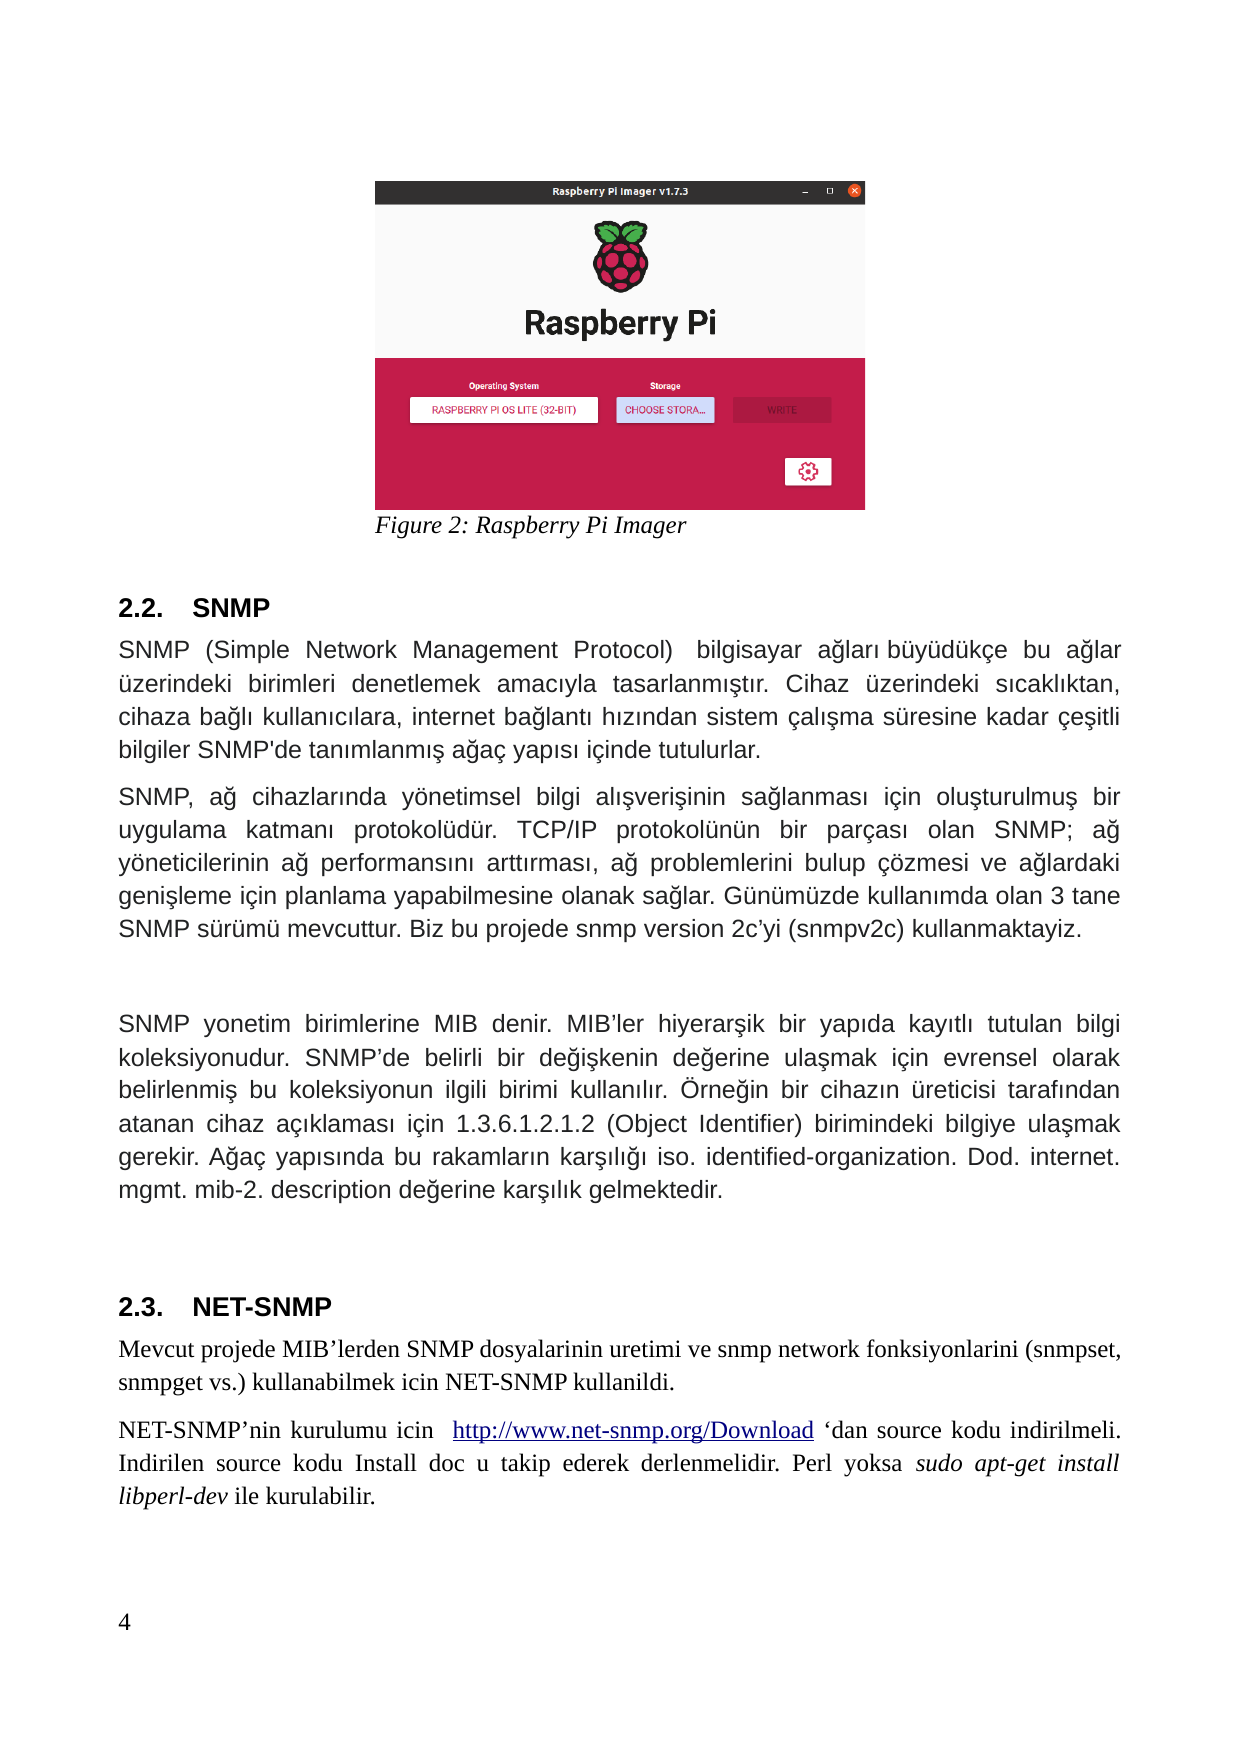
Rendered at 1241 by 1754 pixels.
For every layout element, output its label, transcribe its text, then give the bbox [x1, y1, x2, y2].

text Mevcut projede MIB’lerden SNMP dosyalarinin uretimi ve snmp network fonksiyonlarini (snmpset, snmpget vs.) kullanabilmek icin NET-SNMP kullanildi. [118, 1334, 1122, 1396]
text Figure 2: Raspberry Pi Imager [375, 510, 865, 539]
subtitle 2.2. SNMP [118, 592, 1122, 623]
text NET-SNMP’nin kurulumu icin http://www.net-snmp.org/Download ‘dan source kodu indirilmeli. Indirilen source kodu Install doc u takip ederek derlenmelidir. Perl yoksa sudo apt-get install libperl-dev ile kurulabilir. [118, 1415, 1122, 1510]
text SNMP yonetim birimlerine MIB denir. MIB’ler hiyerarşik bir yapıda kayıtlı tutulan bilgi koleksiyonudur. SNMP’de belirli bir değişkenin değerine ulaşmak için evrensel olarak belirlenmiş bu koleksiyonun ilgili birimi kullanılır. Örneğin bir cihazın üreticisi tarafından atanan cihaz açıklaması için 1.3.6.1.2.1.2 (Object Identifier) birimindeki bilgiye ulaşmak gerekir. Ağaç yapısında bu rakamların karşılığı iso. identified-organization. Dod. internet. mgmt. mib-2. description değerine karşılık gelmektedir. [118, 1009, 1122, 1203]
text SNMP (Simple Network Management Protocol) bilgisayar ağları büyüdükçe bu ağlar üzerindeki birimleri denetlemek amacıyla tasarlanmıştır. Cihaz üzerindeki sıcaklıktan, cihaza bağlı kullanıcılara, internet bağlantı hızından sistem çalışma süresine kadar çeşitli bilgiler SNMP'de tanımlanmış ağaç yapısı içinde tutulurlar. [118, 636, 1122, 763]
picture [375, 181, 866, 510]
text SNMP, ağ cihazlarında yönetimsel bilgi alışverişinin sağlanması için oluşturulmuş bir uygulama katmanı protokolüdür. TCP/IP protokolünün bir parçası olan SNMP; ağ yöneticilerinin ağ performansını arttırması, ağ problemlerini bulup çözmesi ve ağlardaki genişleme için planlama yapabilmesine olanak sağlar. Günümüzde kullanımda olan 3 tane SNMP sürümü mevcuttur. Biz bu projede snmp version 2c’yi (snmpv2c) kullanmaktayiz. [118, 782, 1122, 943]
subtitle 2.3. NET-SNMP [118, 1291, 1122, 1322]
